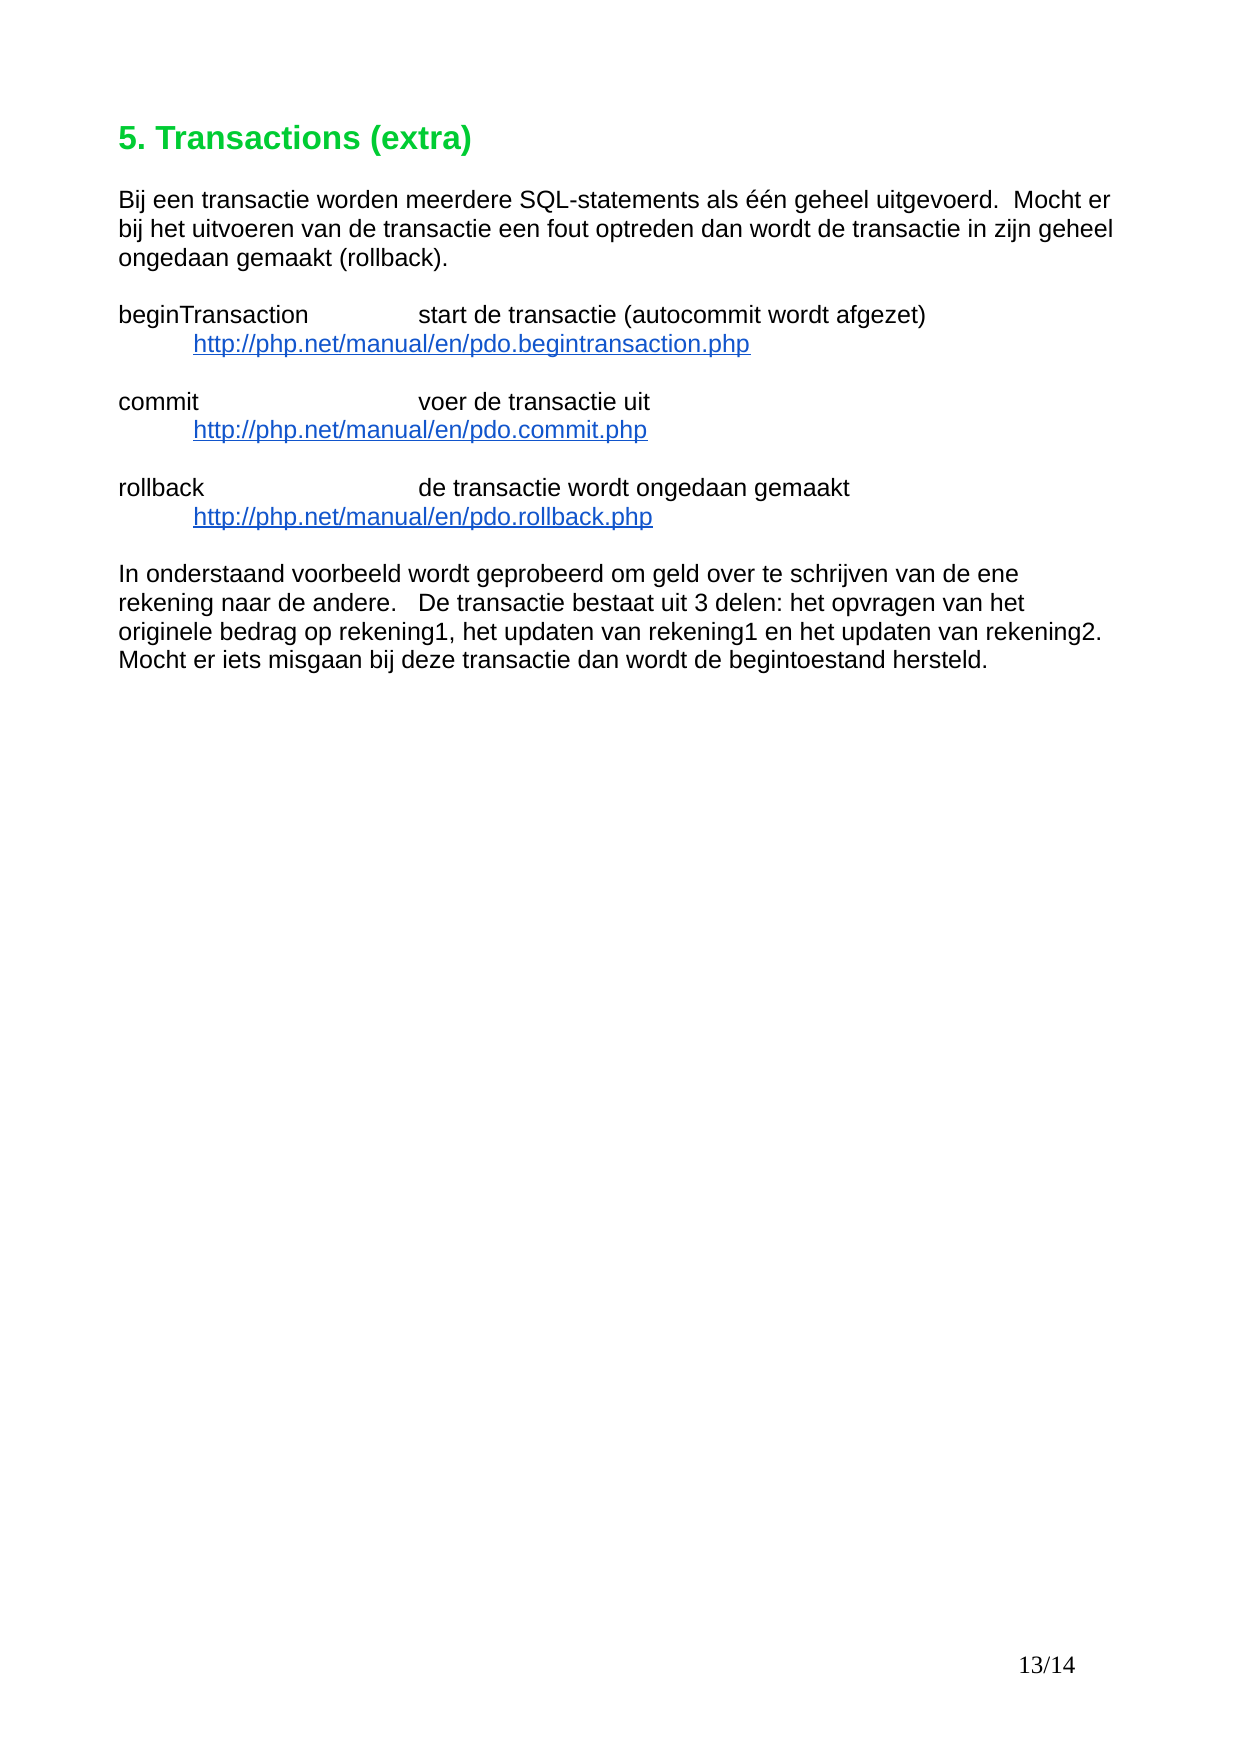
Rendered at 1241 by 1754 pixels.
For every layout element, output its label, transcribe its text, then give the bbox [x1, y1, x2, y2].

text commit voer de transactie uit [118, 387, 1122, 415]
text http://php.net/manual/en/pdo.rollback.php [118, 502, 1122, 530]
text Bij een transactie worden meerdere SQL-statements als één geheel uitgevoerd. Mocht er bij het uitvoeren van de transactie een fout optreden dan wordt de transactie in zijn geheel ongedaan gemaakt (rollback). [118, 185, 1122, 272]
text In onderstaand voorbeeld wordt geprobeerd om geld over te schrijven van de ene rekening naar de andere. De transactie bestaat uit 3 delen: het opvragen van het originele bedrag op rekening1, het updaten van rekening1 en het updaten van rekening2. Mocht er iets misgaan bij deze transactie dan wordt de begintoestand hersteld. [118, 559, 1122, 674]
text beginTransaction start de transactie (autocommit wordt afgezet) [118, 300, 1122, 329]
text 5. Transactions (extra) [118, 118, 1122, 157]
text rollback de transactie wordt ongedaan gemaakt [118, 473, 1122, 502]
text http://php.net/manual/en/pdo.commit.php [118, 415, 1122, 444]
text http://php.net/manual/en/pdo.begintransaction.php [118, 329, 1122, 358]
